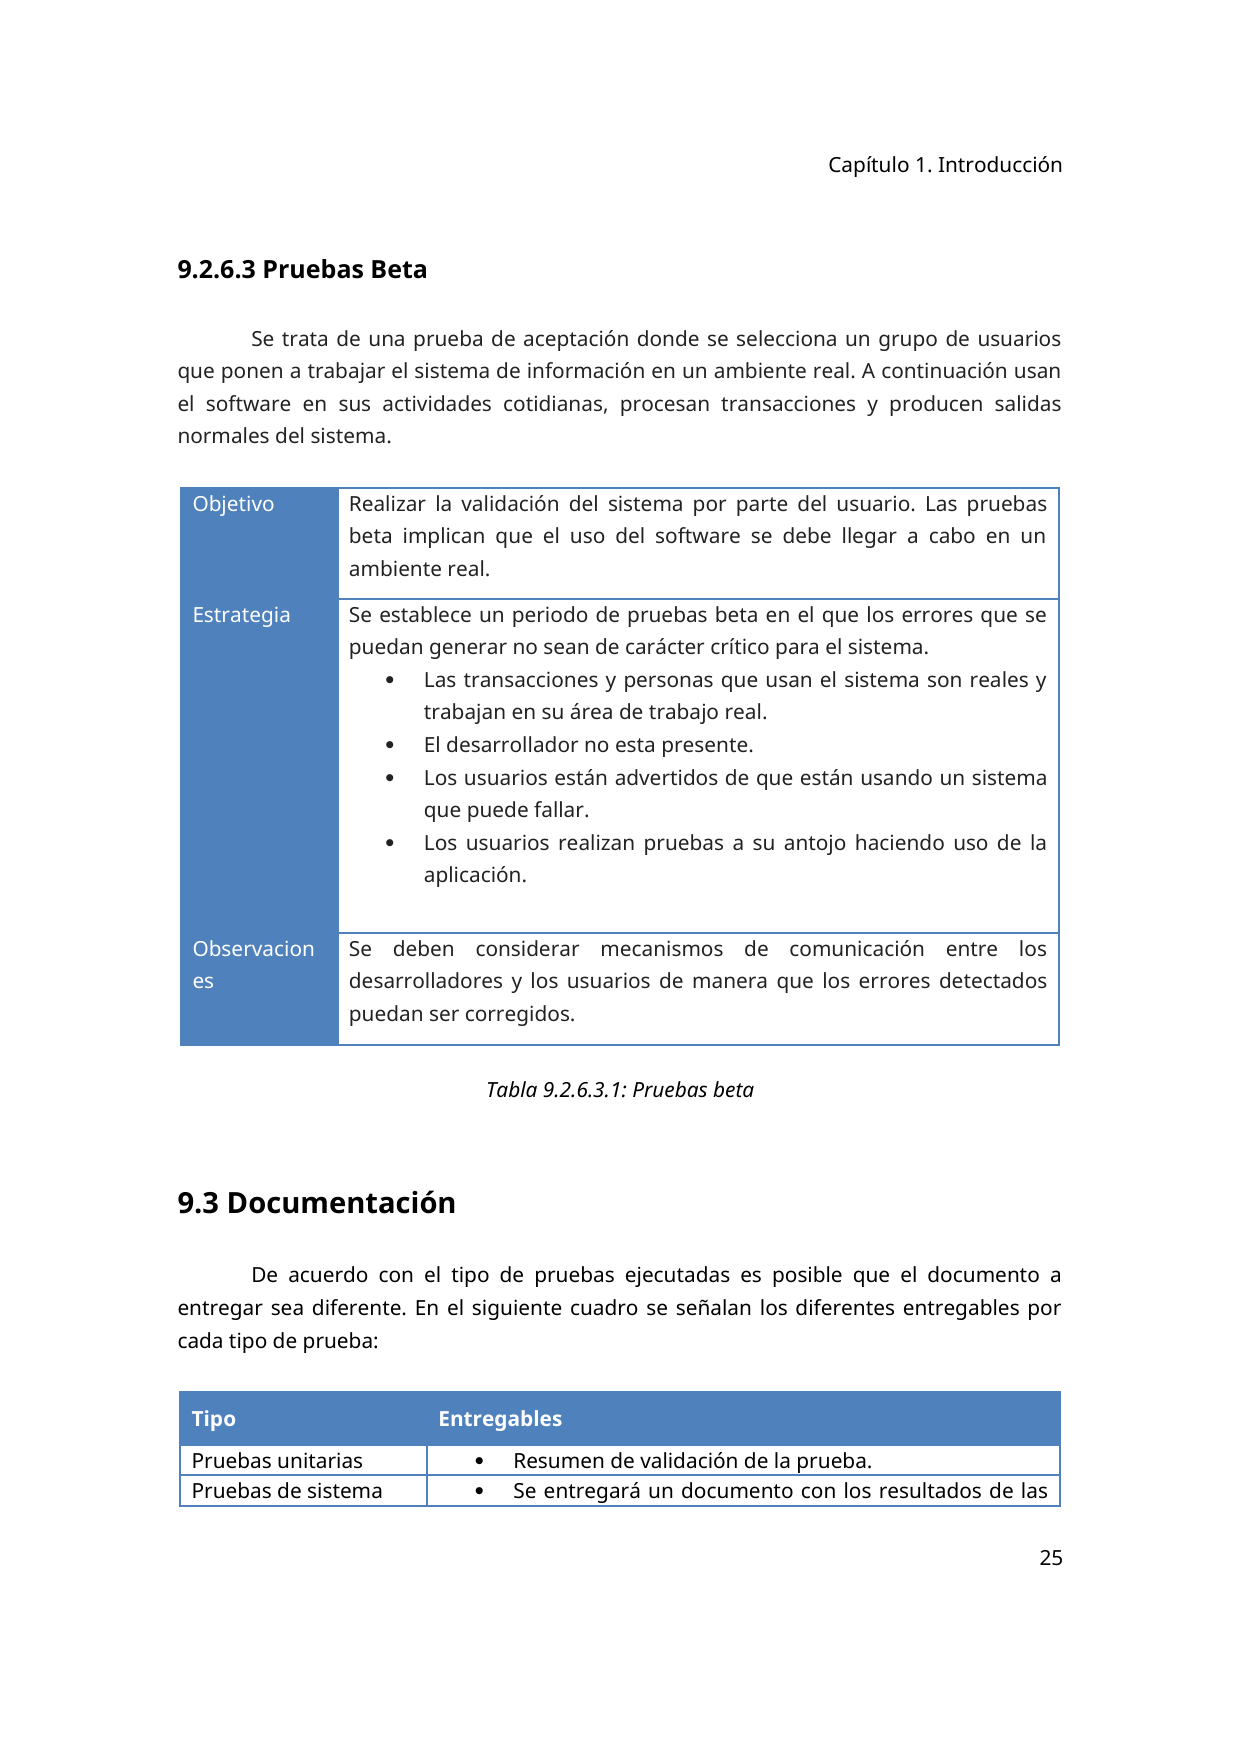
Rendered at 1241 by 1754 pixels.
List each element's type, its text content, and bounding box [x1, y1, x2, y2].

text De acuerdo con el tipo de pruebas ejecutadas es posible que el documento a entregar sea diferente. En el siguiente cuadro se señalan los diferentes entregables por cada tipo de prueba: [177, 1261, 1063, 1354]
table_cell Pruebas de sistema [181, 1476, 426, 1505]
subtitle 9.2.6.3 Pruebas Beta [177, 252, 1063, 286]
table_header Objetivo [182, 489, 336, 598]
table_cell Estrategia [182, 600, 336, 932]
table_cell Observaciones [182, 934, 336, 1044]
text Tabla 9.2.6.3.1: Pruebas beta [267, 1075, 973, 1104]
table_header Entregables [428, 1393, 1059, 1444]
table_header Tipo [181, 1393, 426, 1444]
table_cell Se entregará un documento con los resultados de las [428, 1476, 1059, 1505]
table_header Realizar la validación del sistema por parte del usuario. Las pruebas beta implican que el uso del software se debe llegar a cabo en un ambiente real. [339, 489, 1058, 598]
table_cell Pruebas unitarias [181, 1446, 426, 1474]
text Se trata de una prueba de aceptación donde se selecciona un grupo de usuarios que ponen a trabajar el sistema de información en un ambiente real. A continuación usan el software en sus actividades cotidianas, procesan transacciones y producen salidas normales del sistema. [177, 324, 1063, 450]
table_cell Se establece un periodo de pruebas beta en el que los errores que se puedan generar no sean de carácter crítico para el sistema. Las transacciones y personas que usan el sistema son reales y trabajan en su área de trabajo real. El desarrollador no esta presente. Los usuarios están advertidos de que están usando un sistema que puede fallar. Los usuarios realizan pruebas a su antojo haciendo uso de la aplicación. [339, 600, 1058, 932]
subtitle 9.3 Documentación [177, 1182, 1063, 1222]
table_cell Se deben considerar mecanismos de comunicación entre los desarrolladores y los usuarios de manera que los errores detectados puedan ser corregidos. [339, 934, 1058, 1044]
table_cell Resumen de validación de la prueba. [428, 1446, 1059, 1474]
